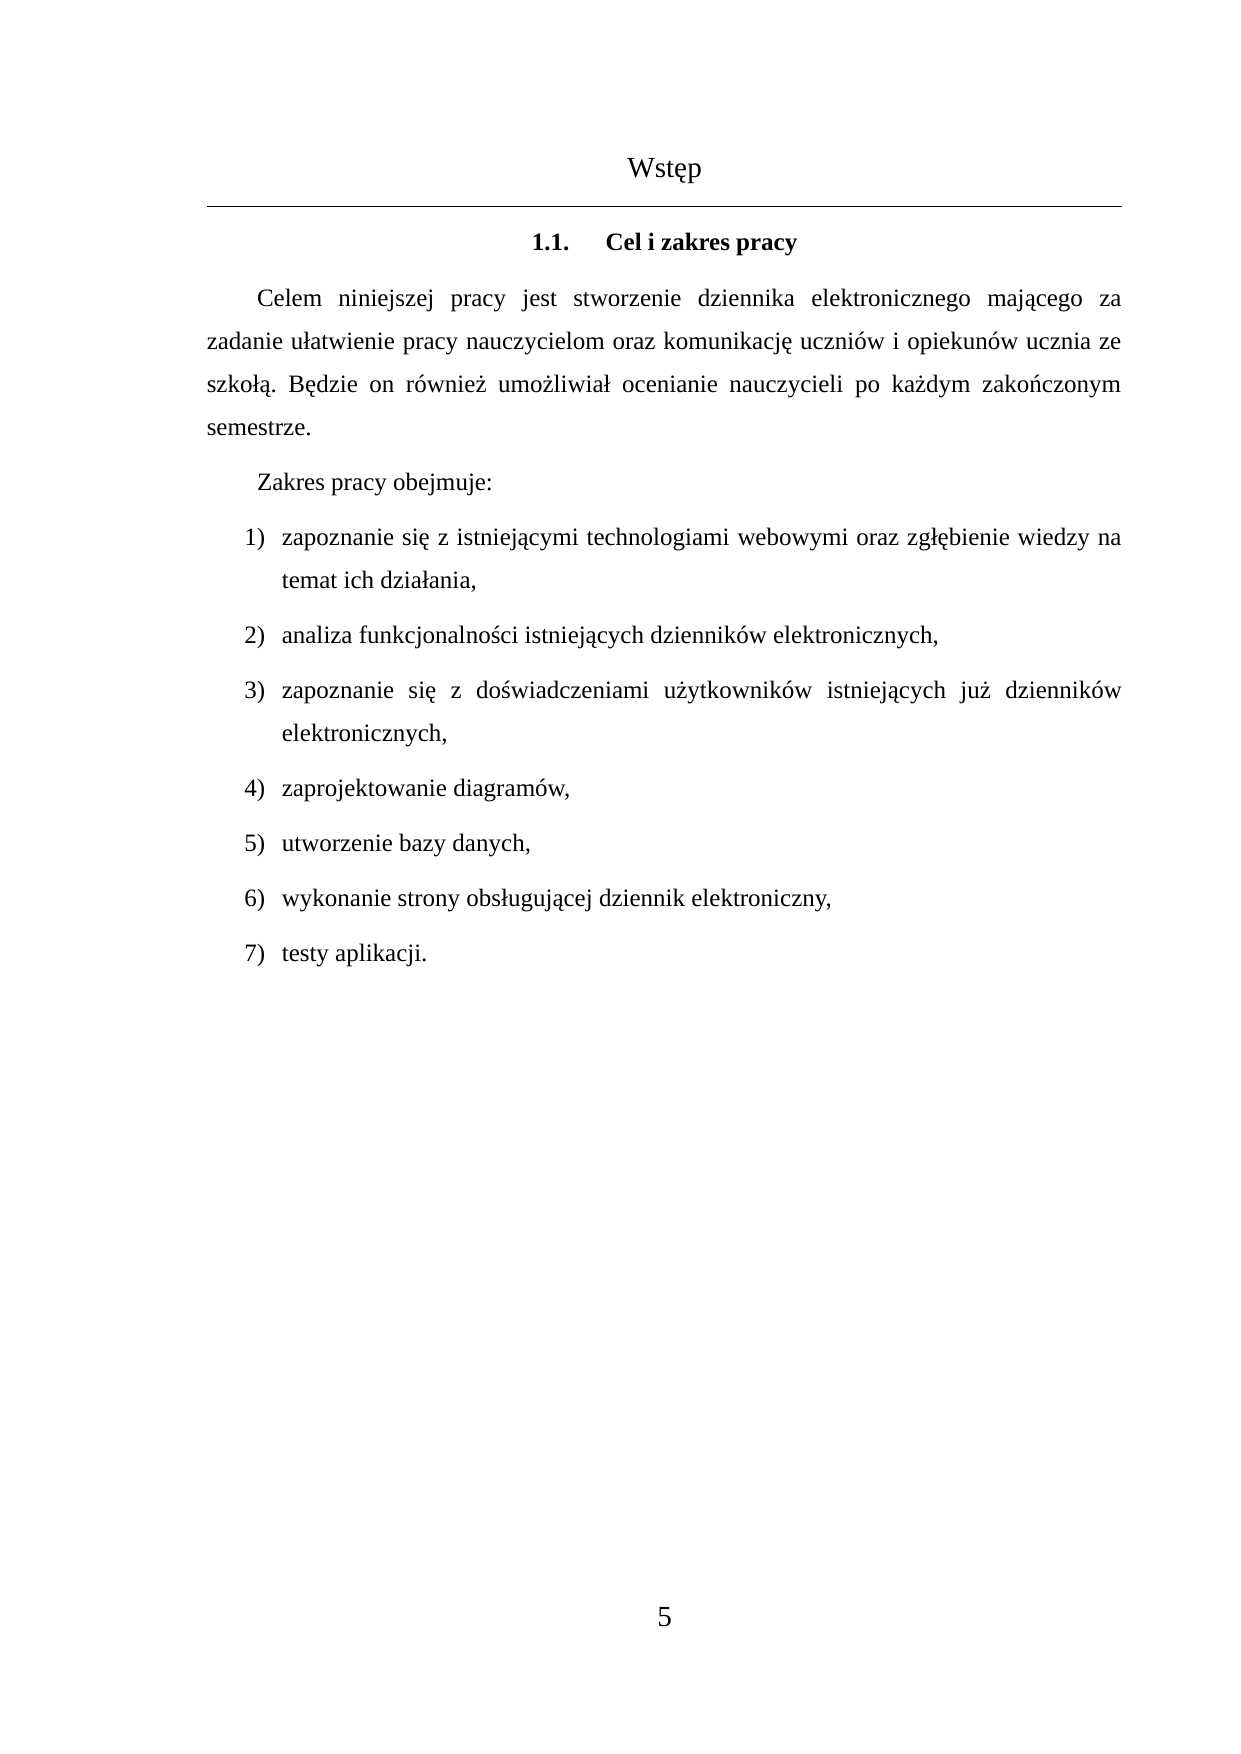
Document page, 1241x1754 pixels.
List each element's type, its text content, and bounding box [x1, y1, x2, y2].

list zapoznanie się z doświadczeniami użytkowników istniejących już dzienników elektronicznych, [244, 675, 1122, 747]
list zaprojektowanie diagramów, [244, 773, 1122, 802]
text Celem niniejszej pracy jest stworzenie dziennika elektronicznego mającego za zadanie ułatwienie pracy nauczycielom oraz komunikację uczniów i opiekunów ucznia ze szkołą. Będzie on również umożliwiał ocenianie nauczycieli po każdym zakończonym semestrze. [207, 283, 1122, 441]
list analiza funkcjonalności istniejących dzienników elektronicznych, [244, 620, 1122, 649]
list zapoznanie się z istniejącymi technologiami webowymi oraz zgłębienie wiedzy na temat ich działania, [244, 522, 1122, 594]
list wykonanie strony obsługującej dziennik elektroniczny, [244, 883, 1122, 911]
list testy aplikacji. [244, 938, 1122, 966]
text Zakres pracy obejmuje: [207, 467, 1122, 496]
list utworzenie bazy danych, [244, 828, 1122, 857]
subtitle Cel i zakres pracy [207, 227, 1122, 256]
